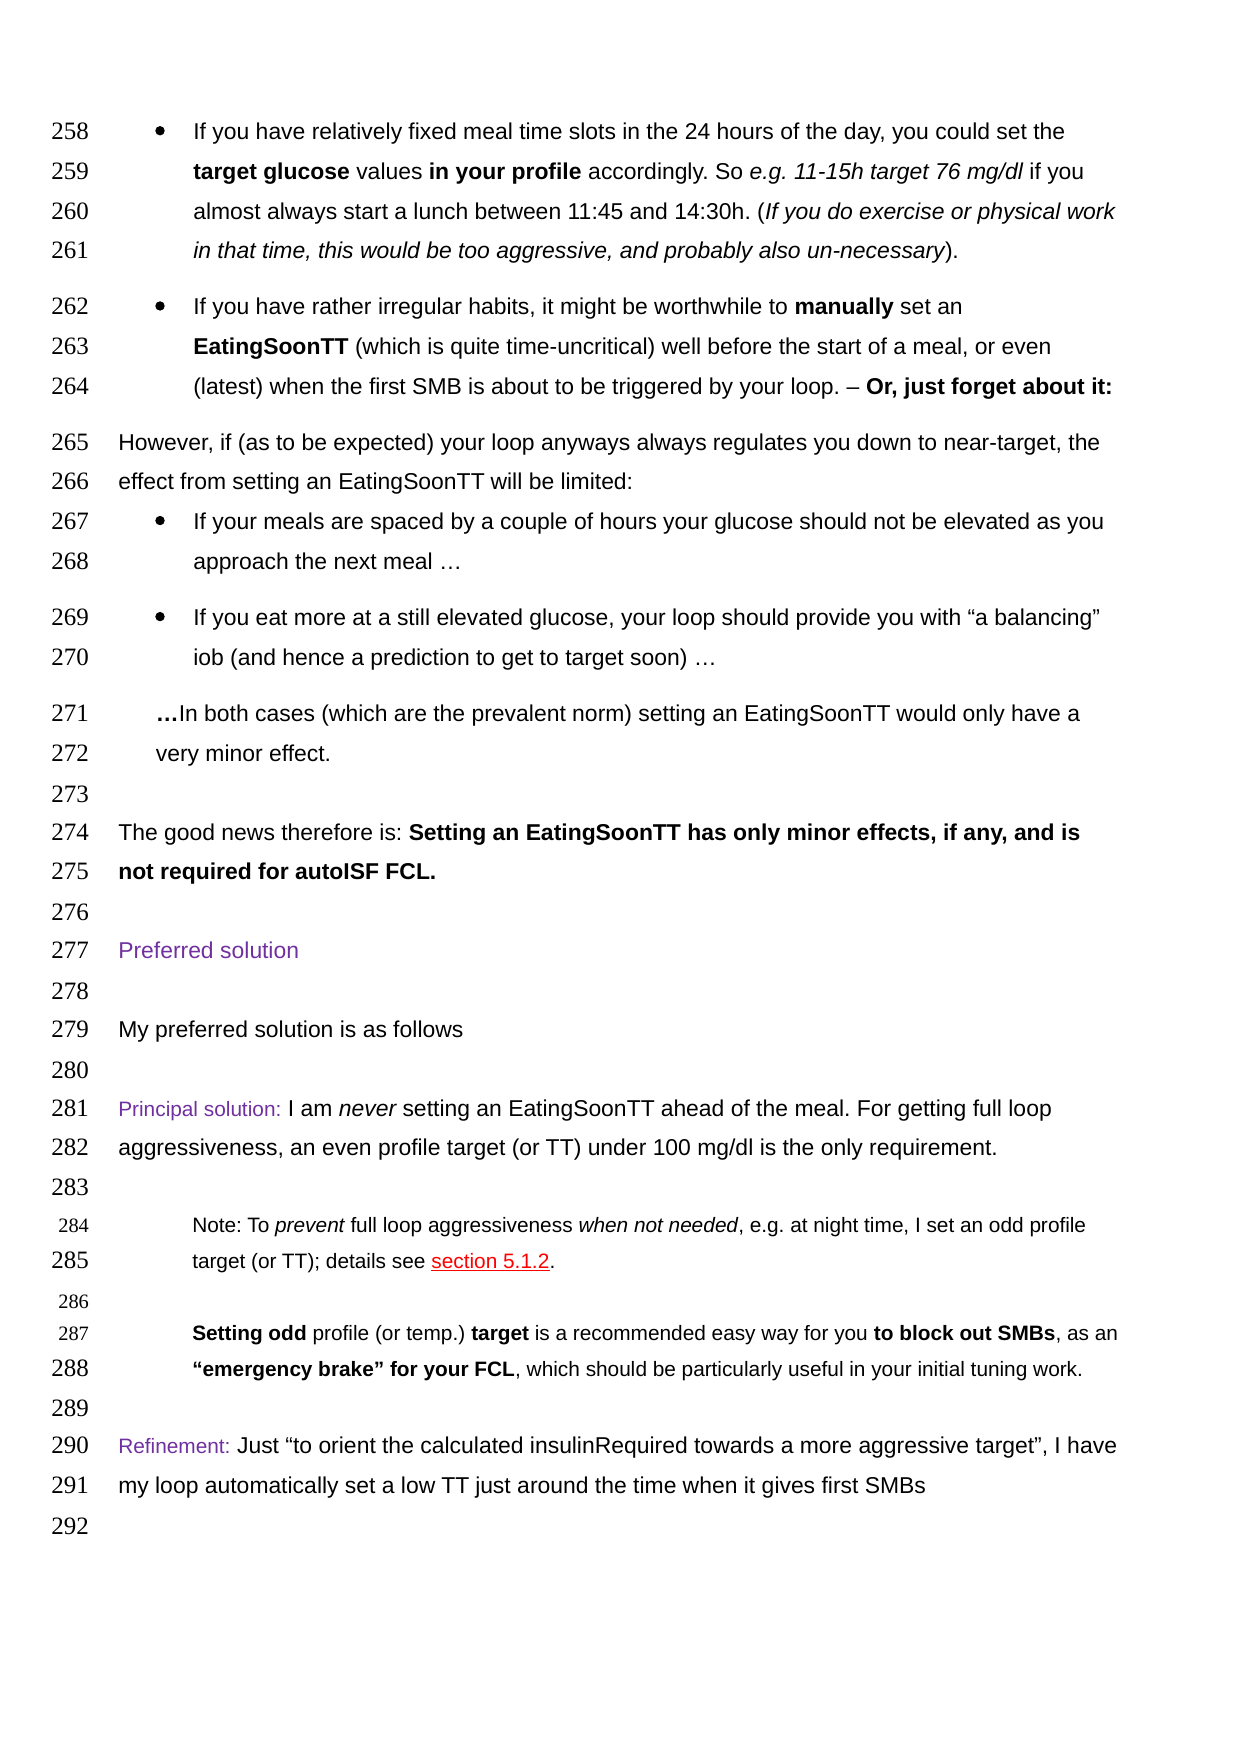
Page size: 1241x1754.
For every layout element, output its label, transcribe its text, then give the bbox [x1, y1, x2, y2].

text Principal solution: I am never setting an EatingSoonTT ahead of the meal. For getting full loop aggressiveness, an even profile target (or TT) under 100 mg/dl is the only requirement. [118, 1095, 1122, 1161]
list If your meals are spaced by a couple of hours your glucose should not be elevated as you approach the next meal … [156, 508, 1122, 574]
text Preferred solution [118, 937, 1122, 963]
text My preferred solution is as follows [118, 1016, 1122, 1042]
list If you eat more at a still elevated glucose, your loop should provide you with “a balancing” iob (and hence a prediction to get to target soon) … [156, 604, 1122, 670]
text Setting odd profile (or temp.) target is a recommended easy way for you to block out SMBs, as an “emergency brake” for your FCL, which should be particularly useful in your initial tuning work. [192, 1321, 1122, 1381]
text However, if (as to be expected) your loop anyways always regulates you down to near-target, the effect from setting an EatingSoonTT will be limited: [118, 429, 1122, 495]
list If you have relatively fixed meal time slots in the 24 hours of the day, you could set the target glucose values in your profile accordingly. So e.g. 11-15h target 76 mg/dl if you almost always start a lunch between 11:45 and 14:30h. (If you do exercise or physical work in that time, this would be too aggressive, and probably also un-necessary). [156, 118, 1122, 263]
text …In both cases (which are the prevalent norm) setting an EatingSoonTT would only have a very minor effect. [156, 700, 1122, 766]
text Note: To prevent full loop aggressiveness when not needed, e.g. at night time, I set an odd profile target (or TT); details see section 5.1.2. [192, 1213, 1122, 1273]
text Refinement: Just “to orient the calculated insulinRequired towards a more aggressive target”, I have my loop automatically set a low TT just around the time when it gives first SMBs [118, 1432, 1122, 1498]
text The good news therefore is: Setting an EatingSoonTT has only minor effects, if any, and is not required for autoISF FCL. [118, 818, 1122, 884]
list If you have rather irregular habits, it might be worthwhile to manually set an EatingSoonTT (which is quite time-uncritical) well before the start of a meal, or even (latest) when the first SMB is about to be triggered by your loop. – Or, just forget about it: [156, 293, 1122, 399]
